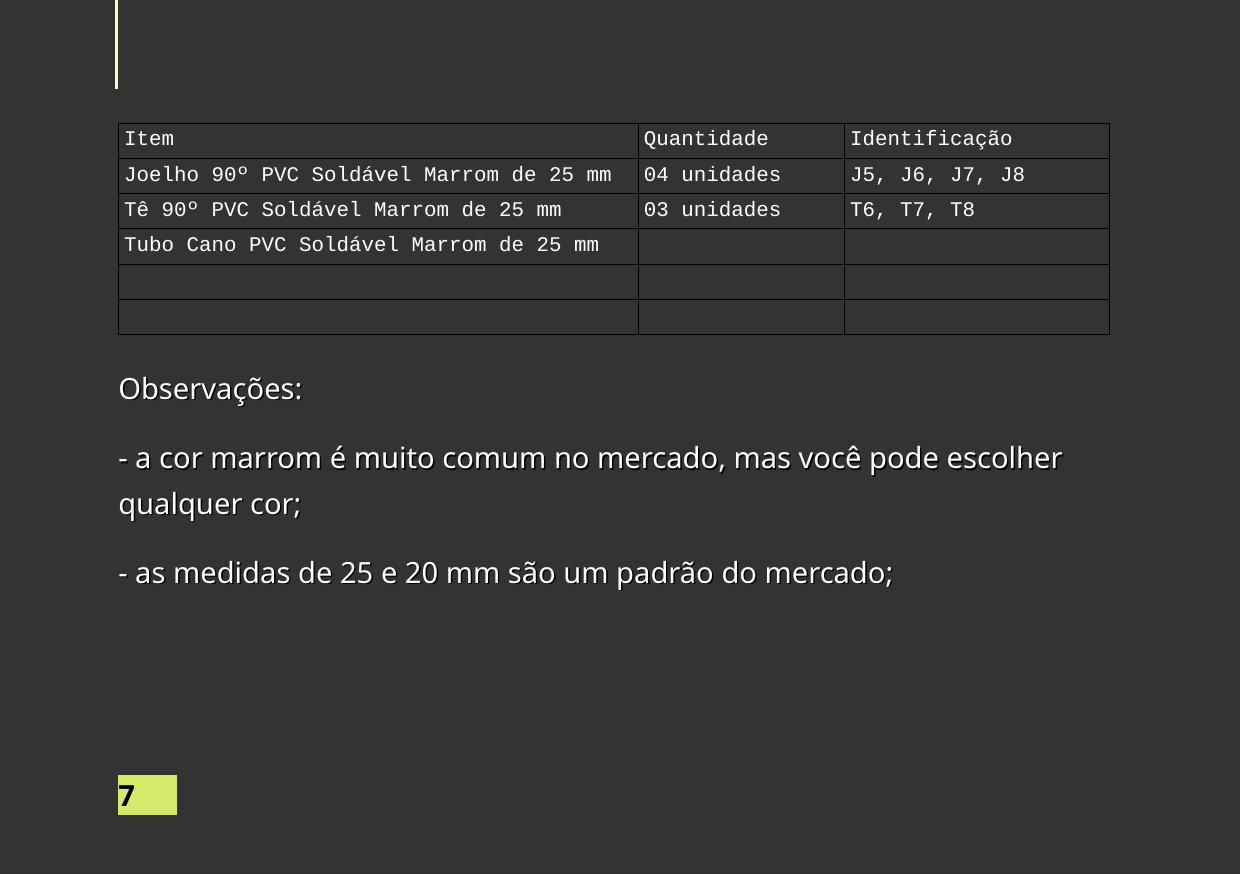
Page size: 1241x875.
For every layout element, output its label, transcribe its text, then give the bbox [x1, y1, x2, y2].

table_header Identificação [845, 124, 1109, 158]
text Observações: [118, 368, 1122, 408]
table_header Item [119, 124, 638, 158]
table_cell T6, T7, T8 [845, 194, 1109, 228]
table_cell [119, 265, 638, 299]
table_cell [845, 265, 1109, 299]
table_cell [639, 265, 844, 299]
table_cell [639, 300, 844, 334]
table_header Quantidade [639, 124, 844, 158]
table_cell Tê 90º PVC Soldável Marrom de 25 mm [119, 194, 638, 228]
table_cell [845, 229, 1109, 263]
table_cell J5, J6, J7, J8 [845, 159, 1109, 193]
table_cell 03 unidades [639, 194, 844, 228]
text - as medidas de 25 e 20 mm são um padrão do mercado; [118, 552, 1122, 592]
table_cell [639, 229, 844, 263]
table_cell Tubo Cano PVC Soldável Marrom de 25 mm [119, 229, 638, 263]
table_cell [845, 300, 1109, 334]
table_cell 04 unidades [639, 159, 844, 193]
text - a cor marrom é muito comum no mercado, mas você pode escolher qualquer cor; [118, 437, 1122, 523]
table_cell [119, 300, 638, 334]
table_cell Joelho 90º PVC Soldável Marrom de 25 mm [119, 159, 638, 193]
